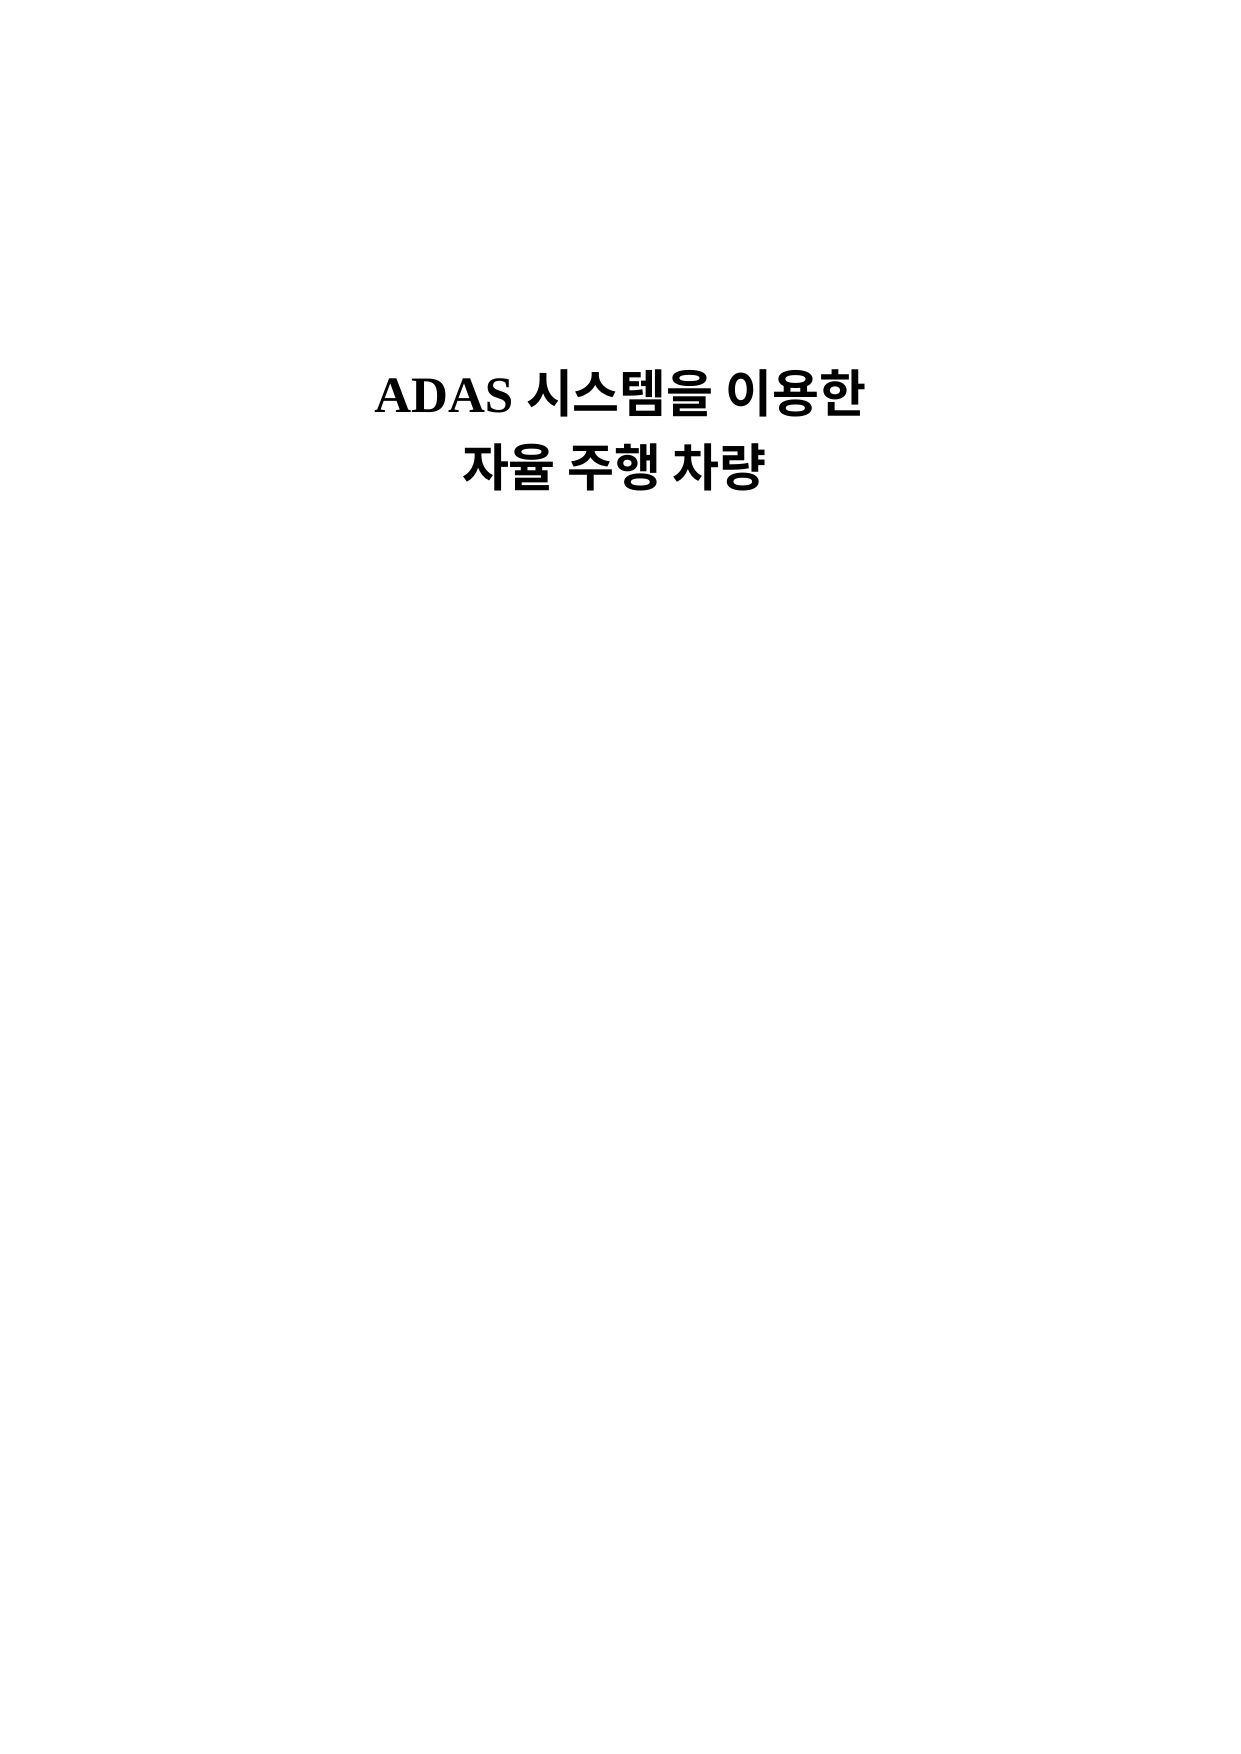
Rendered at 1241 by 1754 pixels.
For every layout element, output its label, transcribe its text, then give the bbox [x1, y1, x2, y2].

text ADAS 시스템을 이용한 [118, 353, 1122, 427]
text 자율 주행 차량 [118, 427, 1122, 501]
